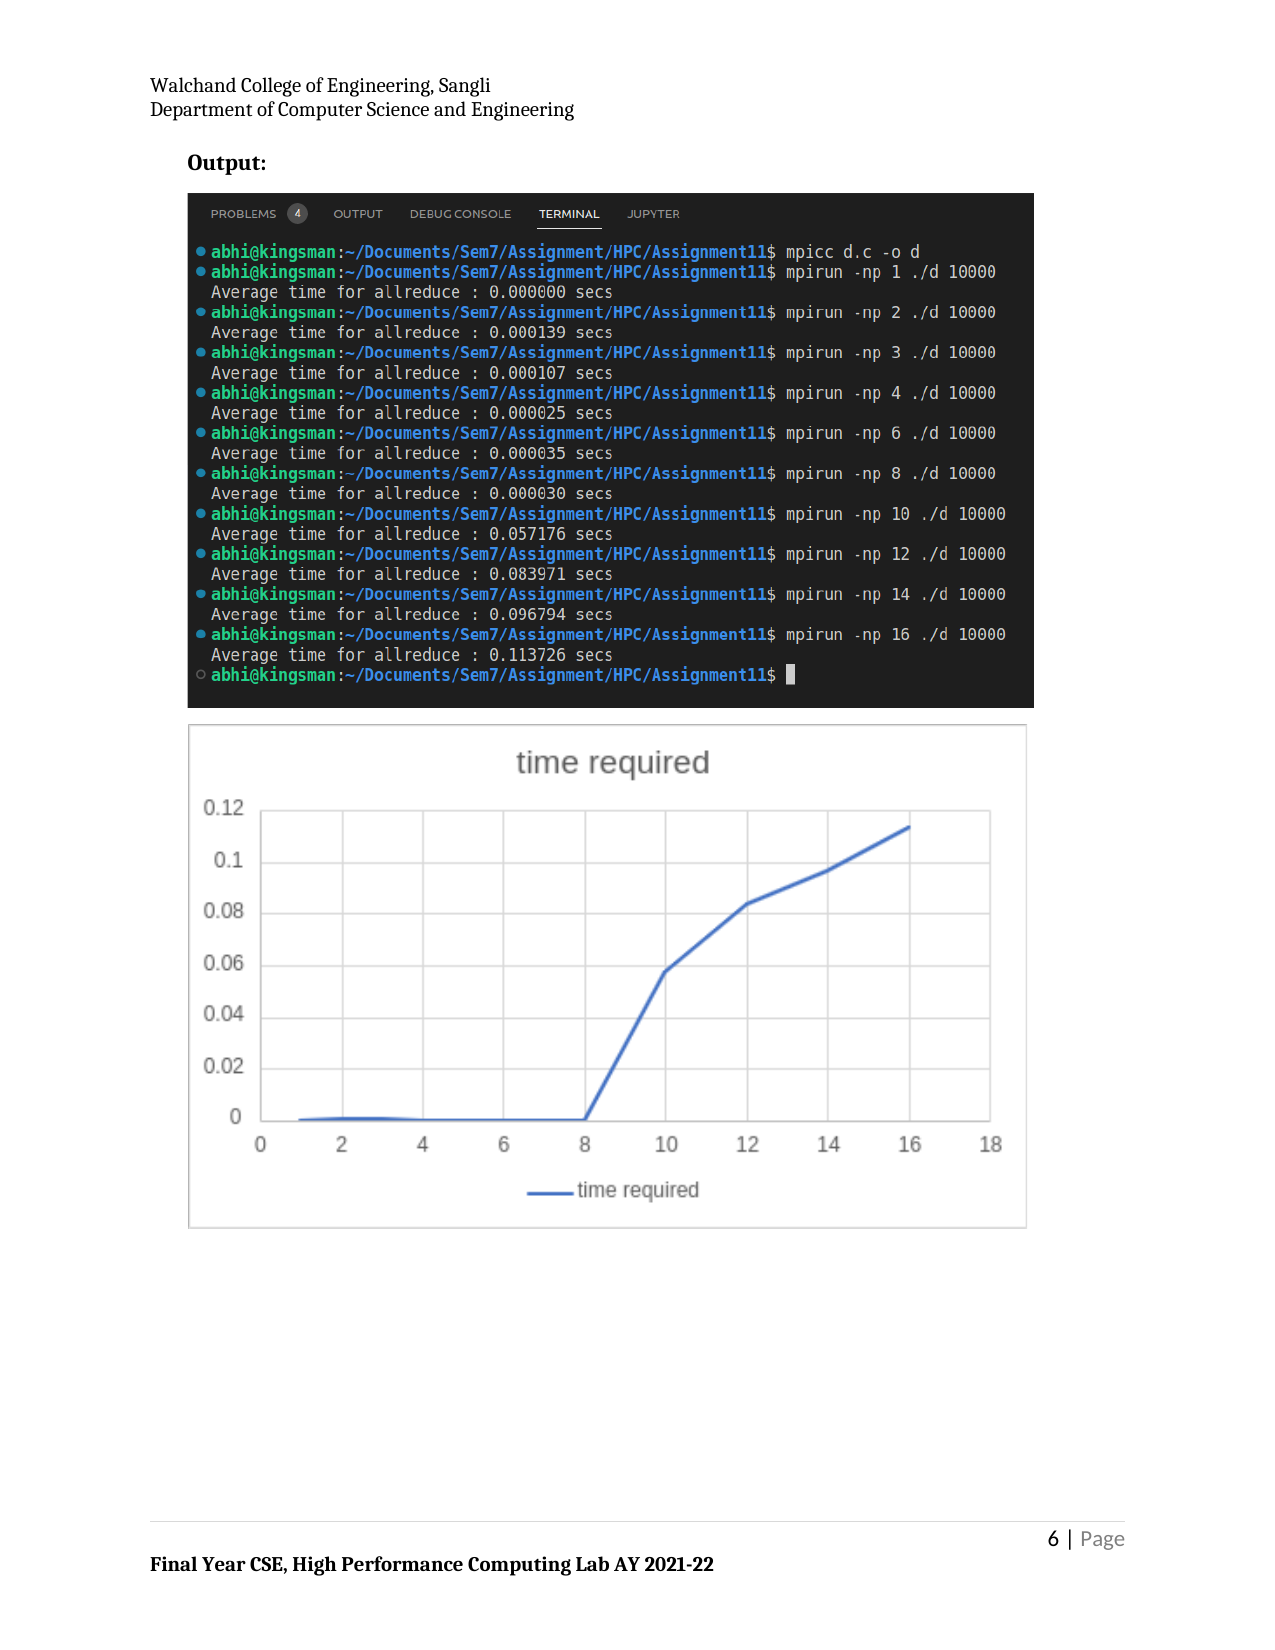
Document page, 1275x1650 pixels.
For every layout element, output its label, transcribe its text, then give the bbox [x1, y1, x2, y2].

text Output: [187, 150, 1125, 176]
picture [187, 193, 1034, 708]
picture [187, 723, 1028, 1229]
